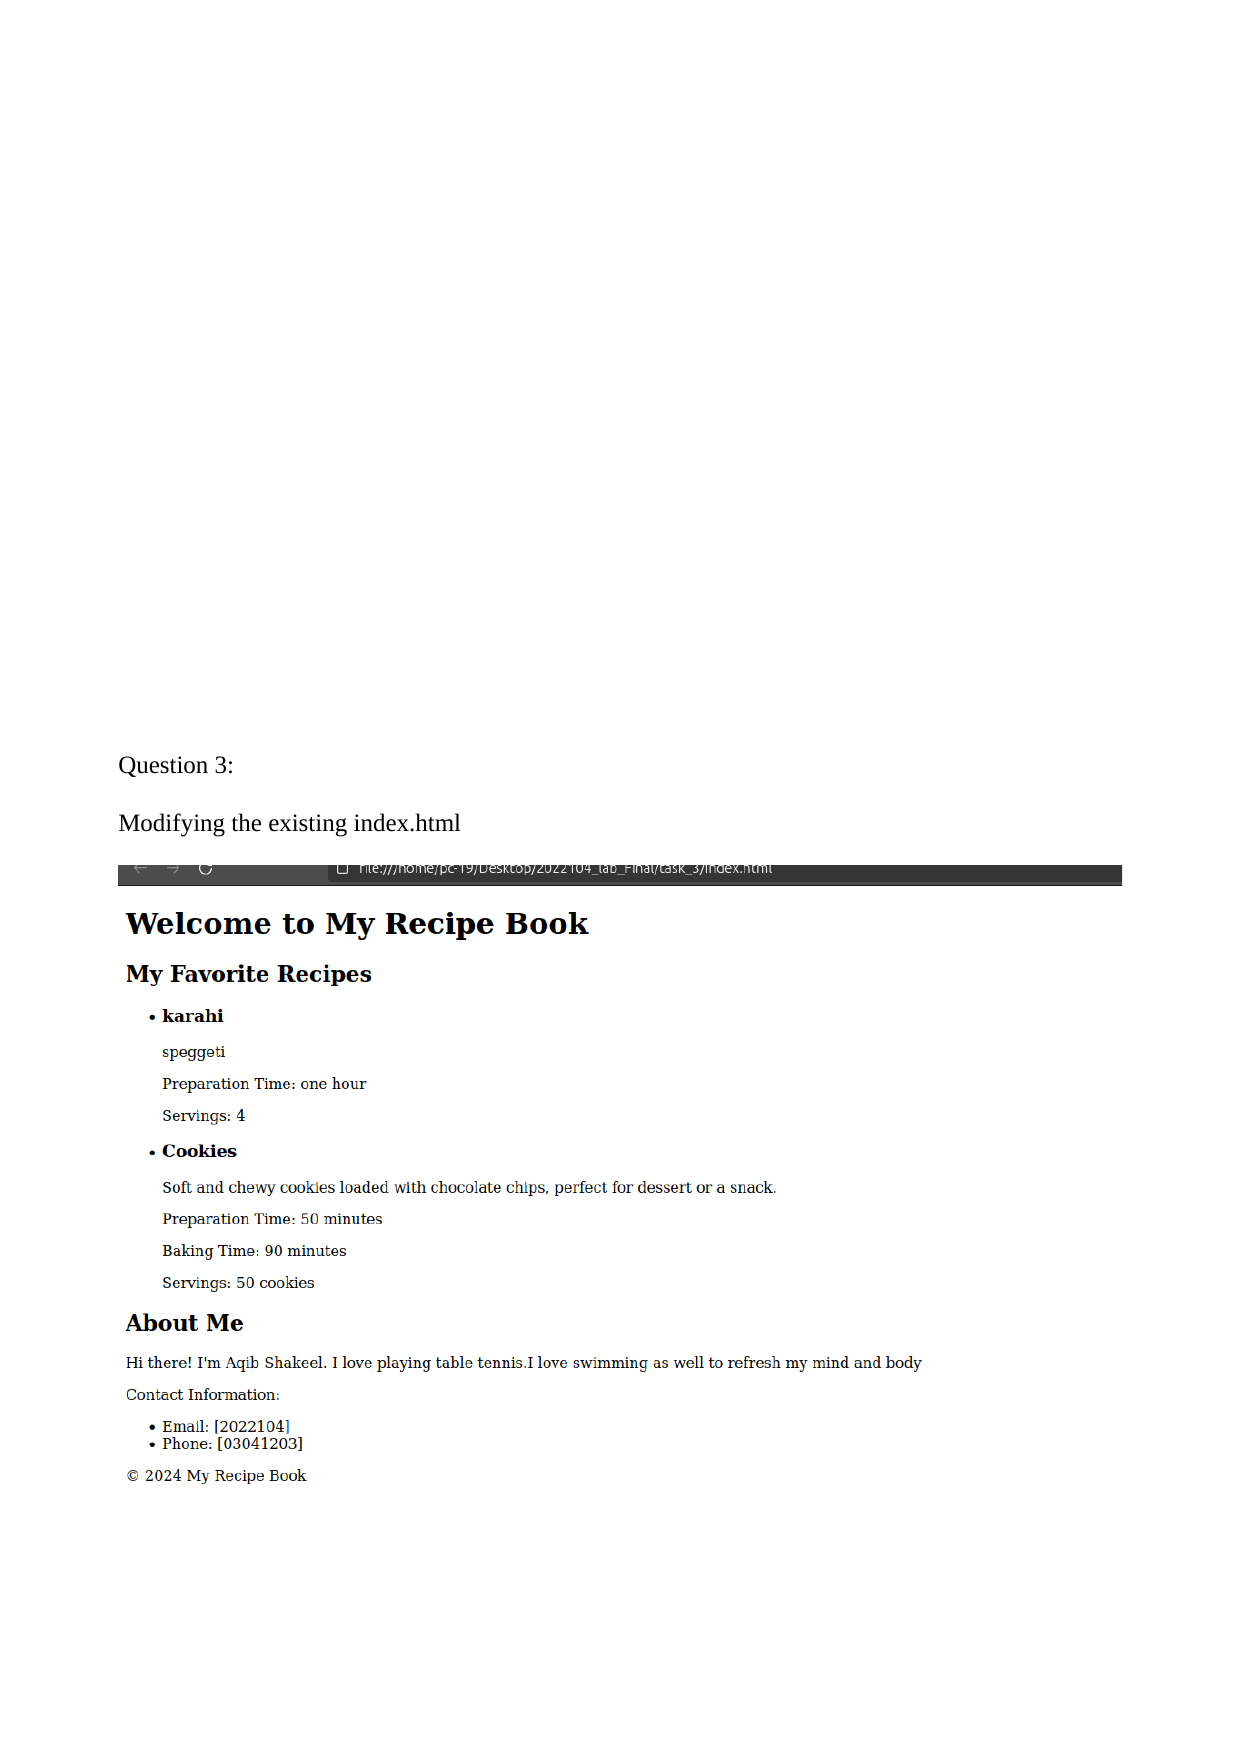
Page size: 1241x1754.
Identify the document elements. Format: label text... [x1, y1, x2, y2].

text Modifying the existing index.html [118, 808, 1122, 837]
text Question 3: [118, 751, 1122, 779]
picture [118, 865, 1123, 1523]
